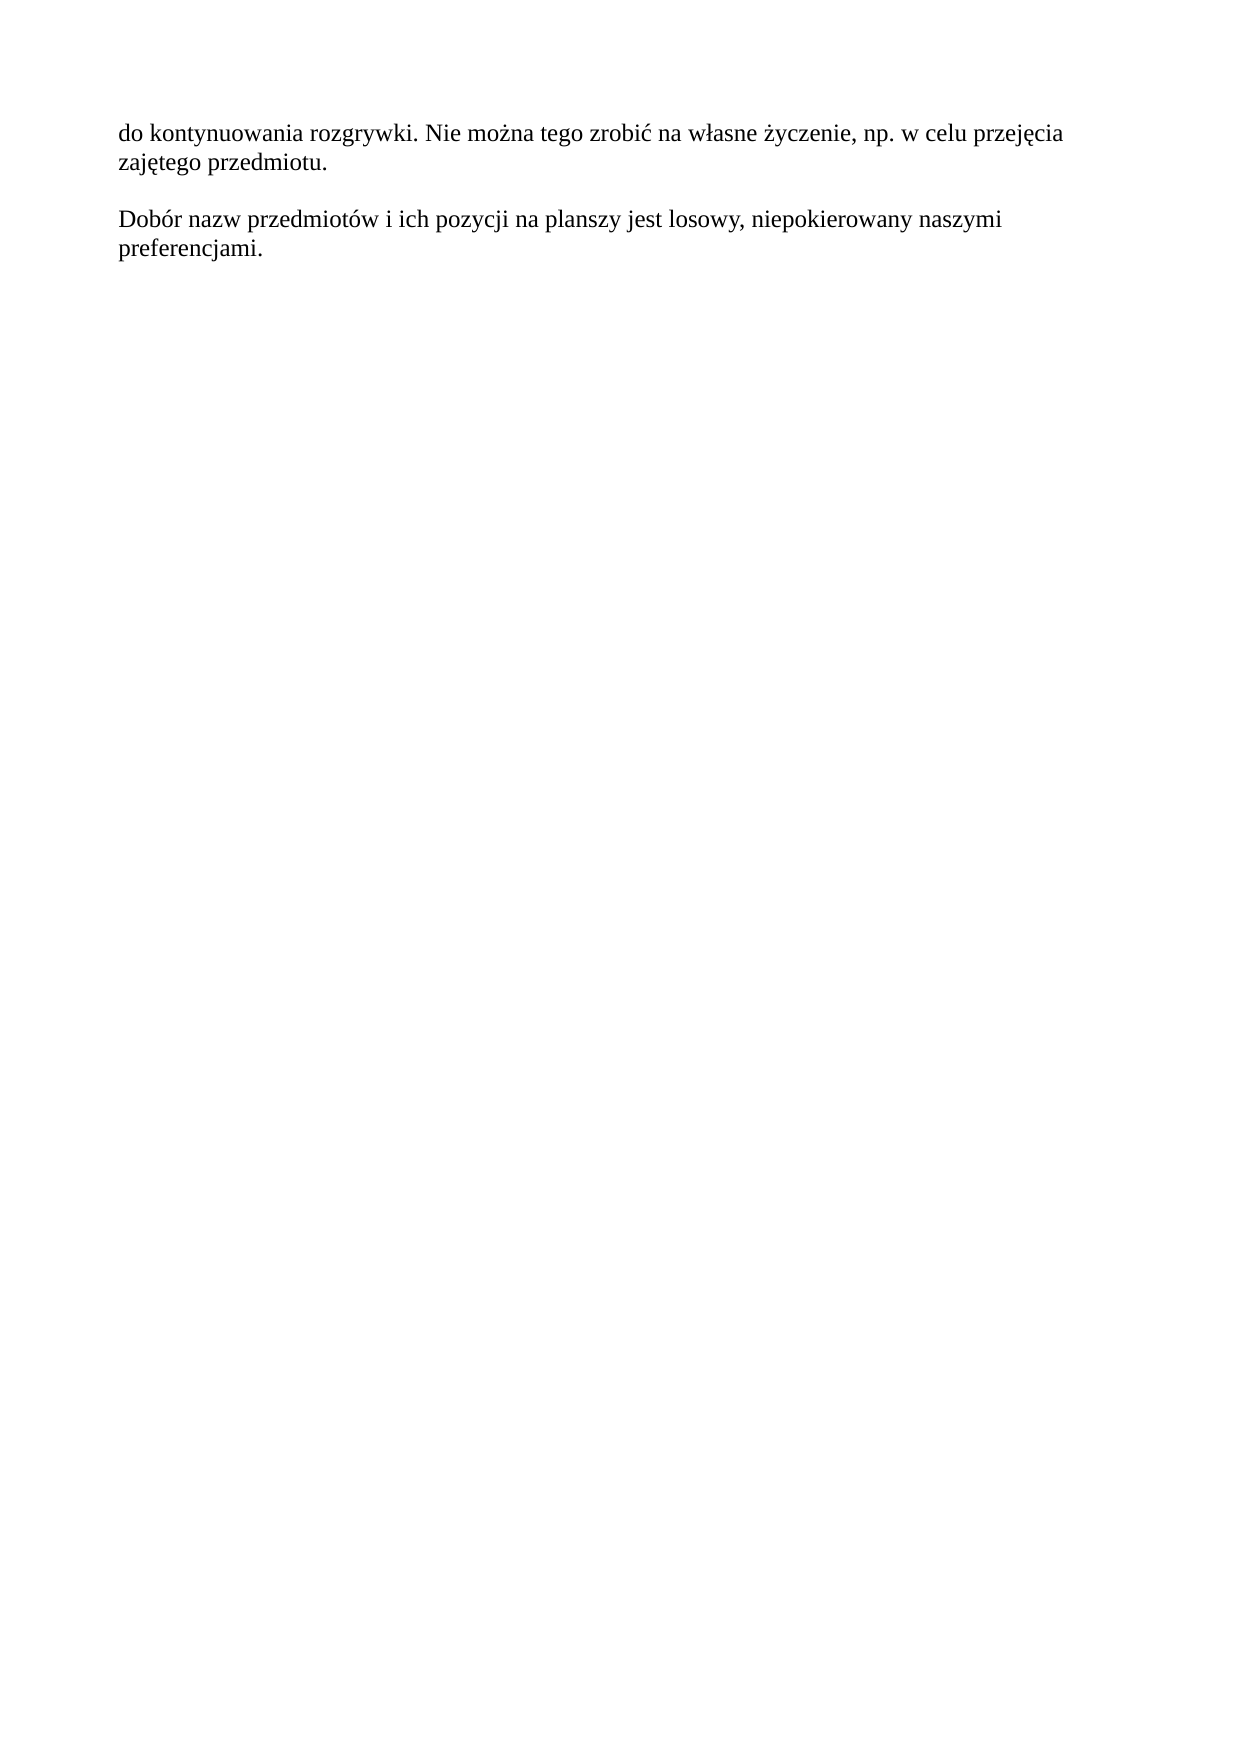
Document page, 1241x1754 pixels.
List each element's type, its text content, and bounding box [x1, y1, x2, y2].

text Dobór nazw przedmiotów i ich pozycji na planszy jest losowy, niepokierowany naszymi preferencjami. [118, 204, 1122, 262]
text do kontynuowania rozgrywki. Nie można tego zrobić na własne życzenie, np. w celu przejęcia zajętego przedmiotu. [118, 118, 1122, 176]
